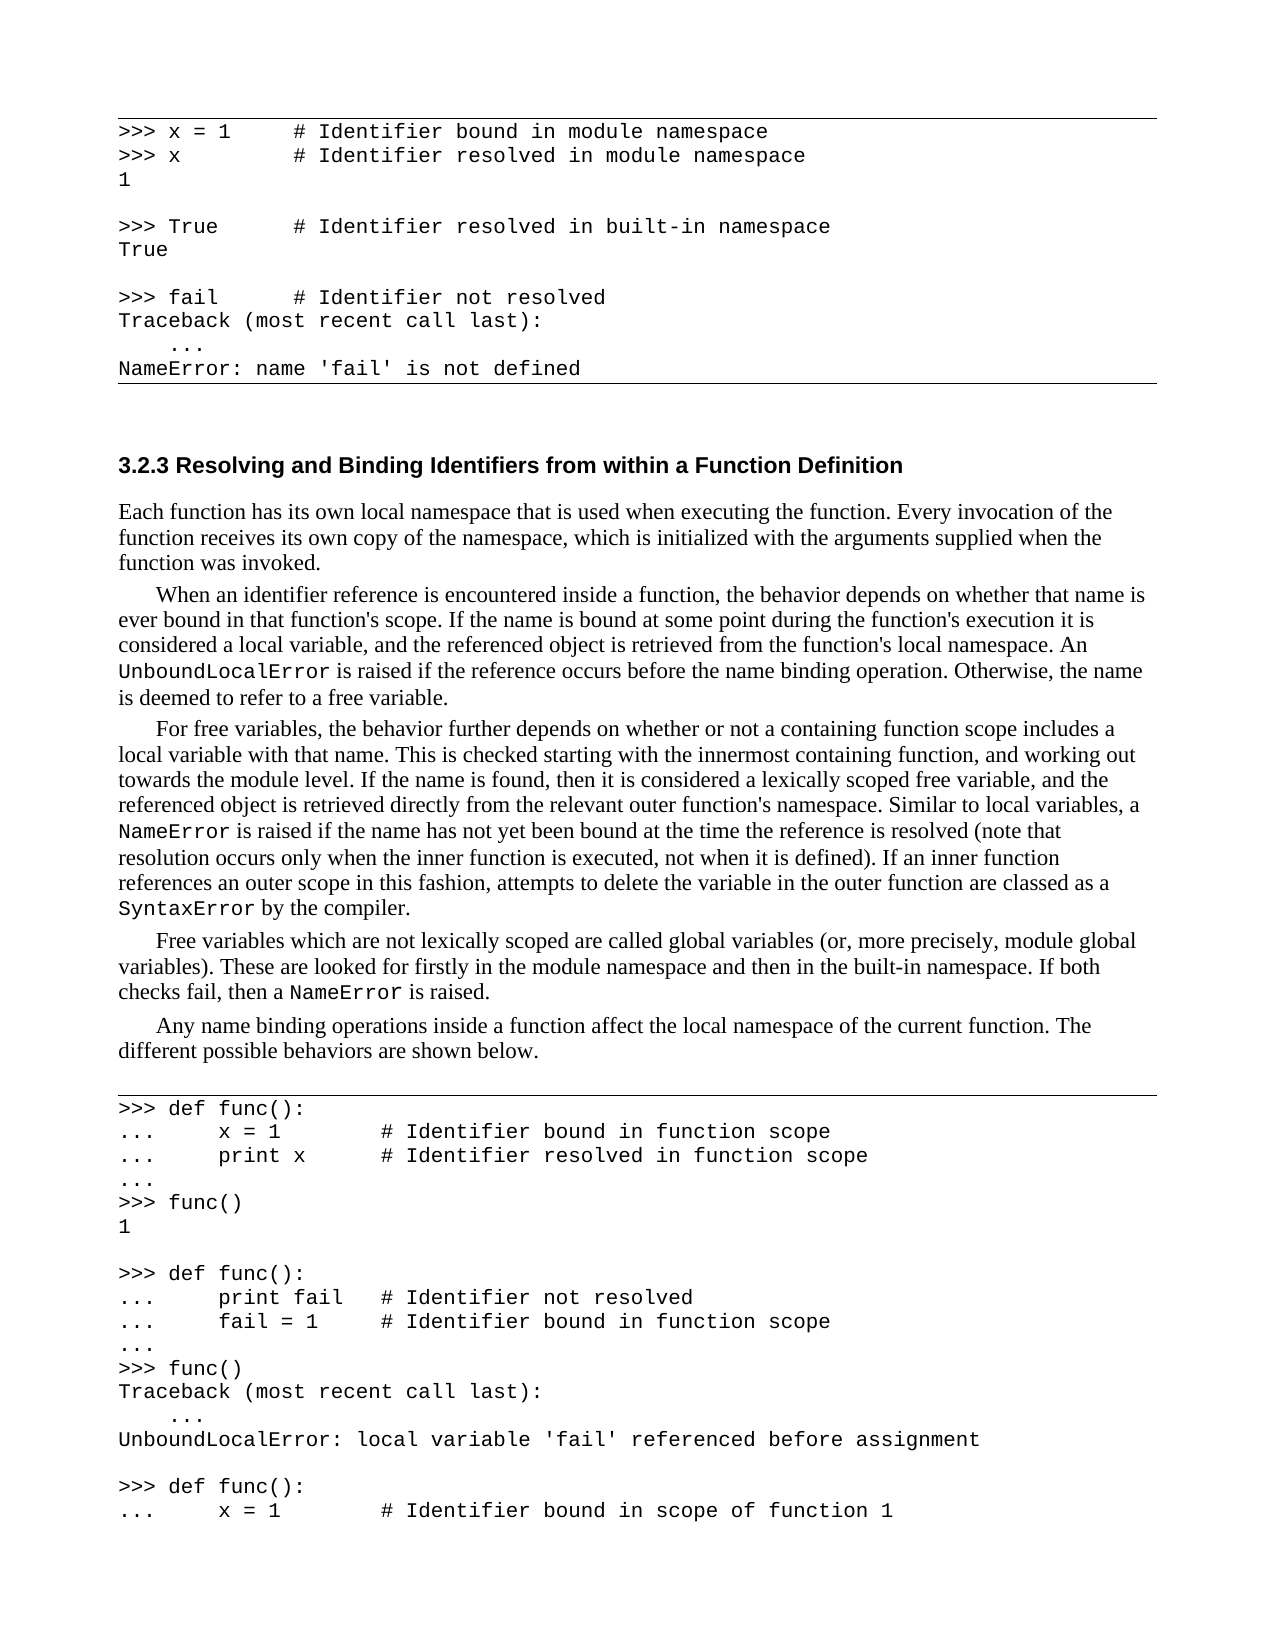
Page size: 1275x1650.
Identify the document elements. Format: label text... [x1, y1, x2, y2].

text For free variables, the behavior further depends on whether or not a containing function scope includes a local variable with that name. This is checked starting with the innermost containing function, and working out towards the module level. If the name is found, then it is considered a lexically scoped free variable, and the referenced object is retrieved directly from the relevant outer function's namespace. Similar to local variables, a NameError is raised if the name has not yet been bound at the time the reference is resolved (note that resolution occurs only when the inner function is executed, not when it is defined). If an inner function references an outer scope in this fashion, attempts to delete the variable in the outer function are classed as a SyntaxError by the compiler. [118, 716, 1157, 922]
text ... fail = 1 # Identifier bound in function scope [118, 1311, 1157, 1334]
text >>> def func(): [118, 1096, 1157, 1121]
text Traceback (most recent call last): [118, 310, 1157, 334]
text Any name binding operations inside a function affect the local namespace of the current function. The different possible behaviors are shown below. [118, 1013, 1157, 1063]
text ... [118, 1334, 1157, 1358]
text >>> def func(): [118, 1263, 1157, 1287]
text >>> func() [118, 1358, 1157, 1382]
text >>> def func(): [118, 1476, 1157, 1500]
text >>> func() [118, 1192, 1157, 1216]
text >>> True # Identifier resolved in built-in namespace [118, 216, 1157, 239]
text ... print fail # Identifier not resolved [118, 1287, 1157, 1311]
text Each function has its own local namespace that is used when executing the function. Every invocation of the function receives its own copy of the namespace, which is initialized with the arguments supplied when the function was invoked. [118, 499, 1157, 575]
text When an identifier reference is encountered inside a function, the behavior depends on whether that name is ever bound in that function's scope. If the name is bound at some point during the function's execution it is considered a local variable, and the referenced object is retrieved from the function's local namespace. An UnboundLocalError is raised if the reference occurs before the name binding operation. Otherwise, the name is deemed to refer to a free variable. [118, 582, 1157, 710]
text UnboundLocalError: local variable 'fail' referenced before assignment [118, 1429, 1157, 1452]
text ... [118, 1169, 1157, 1192]
text >>> x = 1 # Identifier bound in module namespace [118, 119, 1157, 145]
text Traceback (most recent call last): [118, 1382, 1157, 1405]
text True [118, 239, 1157, 263]
text ... print x # Identifier resolved in function scope [118, 1145, 1157, 1169]
text ... [118, 334, 1157, 358]
text 1 [118, 1216, 1157, 1240]
text >>> fail # Identifier not resolved [118, 287, 1157, 310]
text ... x = 1 # Identifier bound in scope of function 1 [118, 1500, 1157, 1523]
text 1 [118, 168, 1157, 192]
subtitle 3.2.3 Resolving and Binding Identifiers from within a Function Definition [118, 447, 1157, 478]
text NameError: name 'fail' is not defined [118, 358, 1157, 383]
text >>> x # Identifier resolved in module namespace [118, 145, 1157, 168]
text ... [118, 1405, 1157, 1429]
text ... x = 1 # Identifier bound in function scope [118, 1121, 1157, 1145]
text Free variables which are not lexically scoped are called global variables (or, more precisely, module global variables). These are looked for firstly in the module namespace and then in the built-in namespace. If both checks fail, then a NameError is raised. [118, 928, 1157, 1006]
